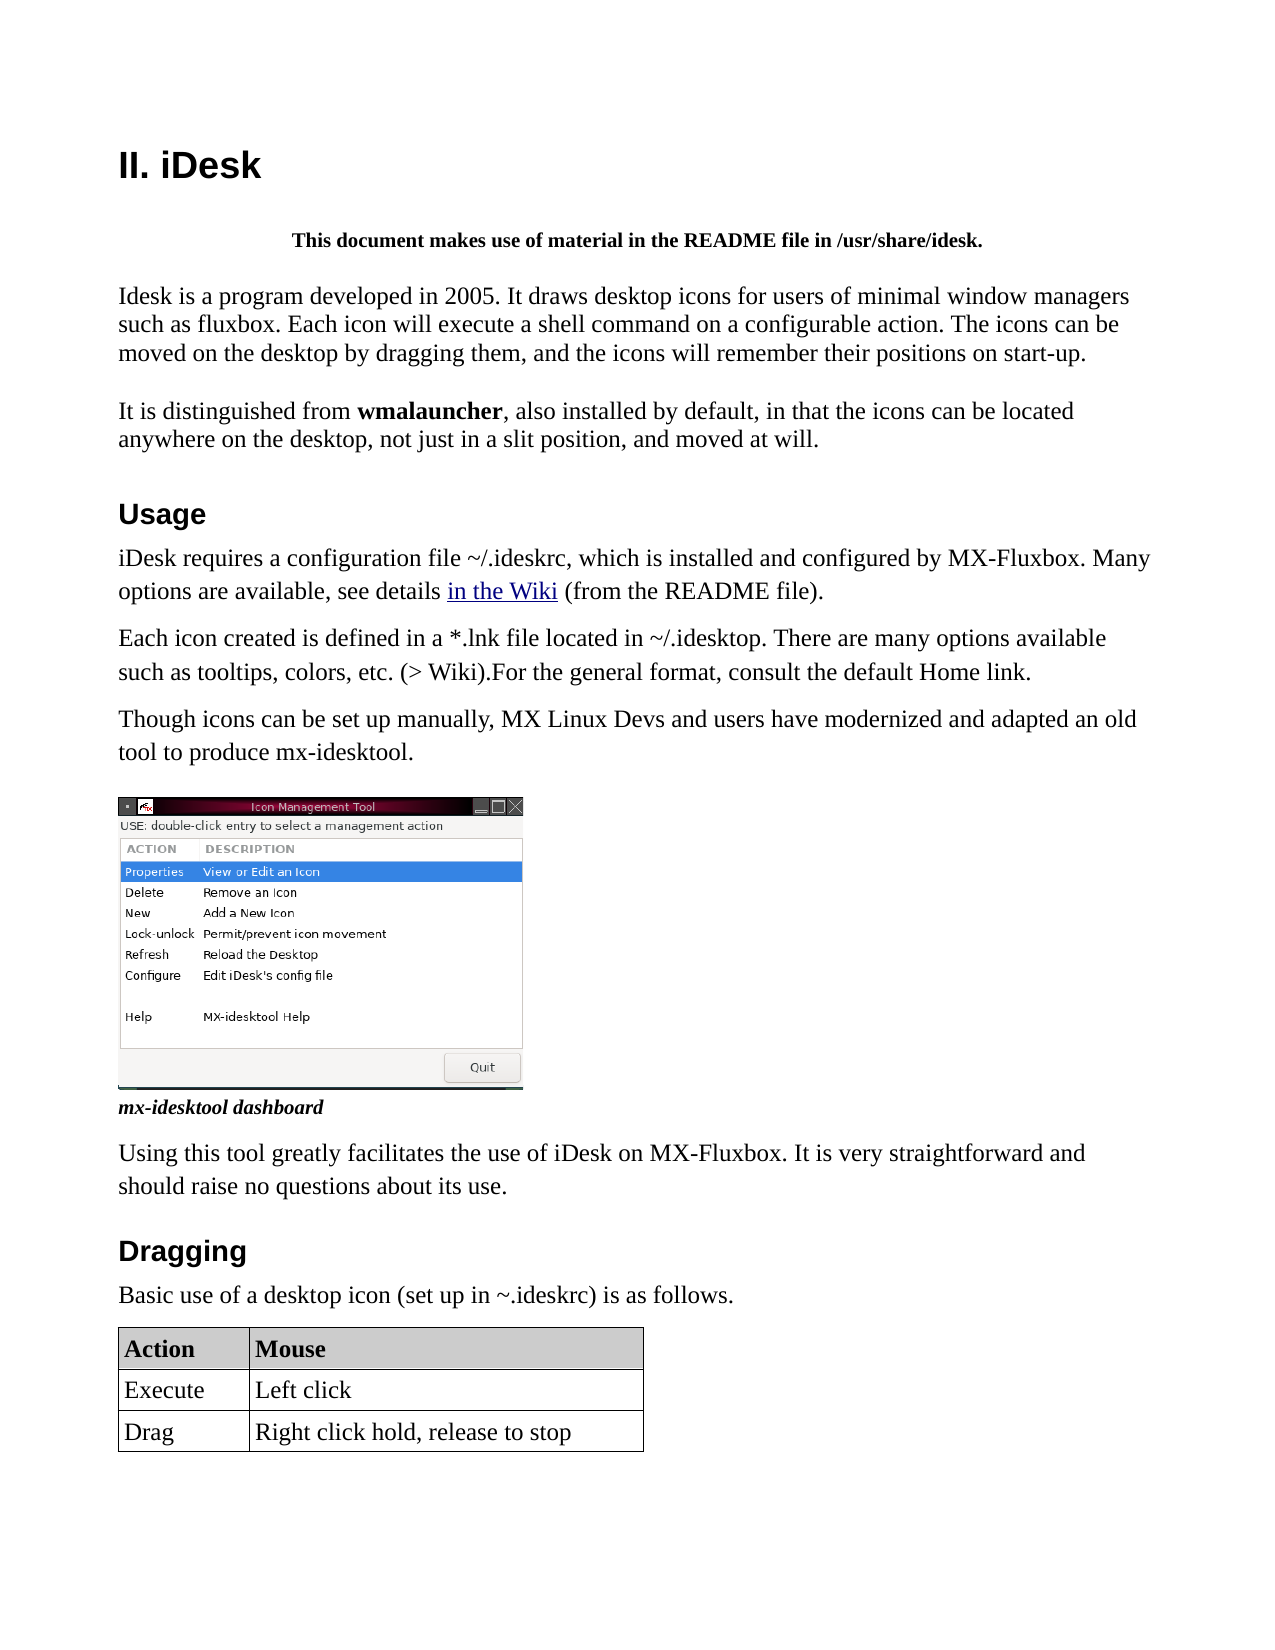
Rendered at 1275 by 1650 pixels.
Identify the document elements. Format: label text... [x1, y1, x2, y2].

text mx-idesktool dashboard [118, 1090, 523, 1119]
subtitle II. iDesk [118, 143, 1157, 187]
table_cell Left click [250, 1370, 643, 1410]
table_cell Right click hold, release to stop [250, 1411, 643, 1451]
picture [118, 797, 524, 1090]
text Each icon created is defined in a *.lnk file located in ~/.idesktop. There are many options available such as tooltips, colors, etc. (> Wiki).For the general format, consult the default Home link. [118, 623, 1157, 685]
text This document makes use of material in the README file in /usr/share/idesk. [118, 228, 1157, 252]
text Using this tool greatly facilitates the use of iDesk on MX-Fluxbox. It is very straightforward and should raise no questions about its use. [118, 1138, 1157, 1200]
text iDesk requires a configuration file ~/.ideskrc, which is installed and configured by MX-Fluxbox. Many options are available, see details in the Wiki (from the README file). [118, 543, 1157, 605]
text Though icons can be set up manually, MX Linux Devs and users have modernized and adapted an old tool to produce mx-idesktool. [118, 704, 1157, 766]
subtitle Usage [118, 497, 1157, 530]
text Idesk is a program developed in 2005. It draws desktop icons for users of minimal window managers such as fluxbox. Each icon will execute a shell command on a configurable action. The icons can be moved on the desktop by dragging them, and the icons will remember their positions on start-up. [118, 281, 1157, 367]
table_header Action [119, 1328, 249, 1368]
table_cell Drag [119, 1411, 249, 1451]
table_cell Execute [119, 1370, 249, 1410]
text It is distinguished from wmalauncher, also installed by default, in that the icons can be located anywhere on the desktop, not just in a slit position, and moved at will. [118, 396, 1157, 453]
table_header Mouse [250, 1328, 643, 1368]
subtitle Dragging [118, 1233, 1157, 1267]
text Basic use of a desktop icon (set up in ~.ideskrc) is as follows. [118, 1280, 1157, 1308]
